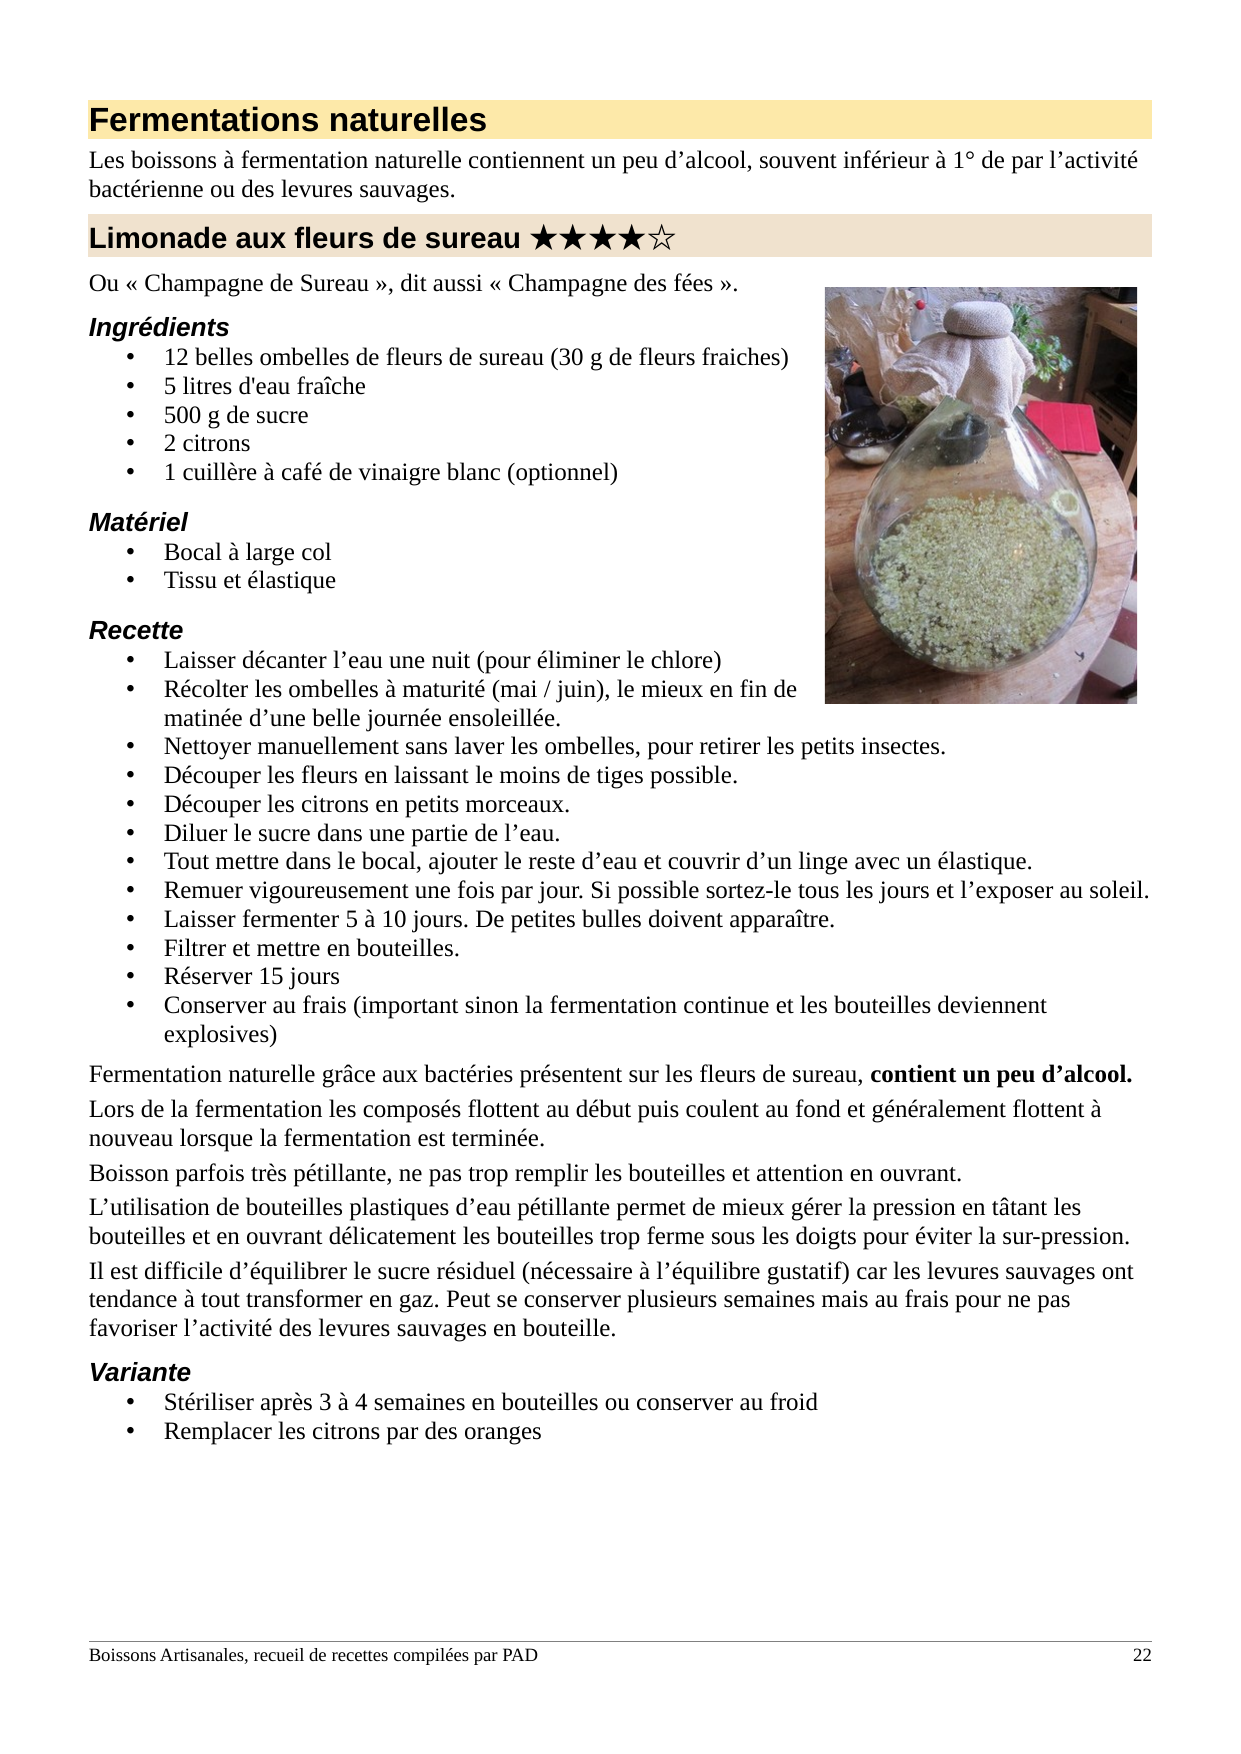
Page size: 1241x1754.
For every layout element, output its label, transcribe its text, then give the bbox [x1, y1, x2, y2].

subtitle [1138, 312, 1152, 342]
list 12 belles ombelles de fleurs de sureau (30 g de fleurs fraiches) [126, 342, 824, 371]
text Boisson parfois très pétillante, ne pas trop remplir les bouteilles et attention en ouvrant. [88, 1158, 1152, 1186]
subtitle Fermentations naturelles [88, 100, 1152, 139]
text Fermentation naturelle grâce aux bactéries présentent sur les fleurs de sureau, contient un peu d’alcool. [88, 1059, 1152, 1088]
list Récolter les ombelles à maturité (mai / juin), le mieux en fin de matinée d’une belle journée ensoleillée. [126, 674, 1152, 731]
list Nettoyer manuellement sans laver les ombelles, pour retirer les petits insectes. [126, 731, 1152, 760]
list Réserver 15 jours [126, 961, 1152, 990]
text Il est difficile d’équilibrer le sucre résiduel (nécessaire à l’équilibre gustatif) car les levures sauvages ont tendance à tout transformer en gaz. Peut se conserver plusieurs semaines mais au frais pour ne pas favoriser l’activité des levures sauvages en bouteille. [88, 1256, 1152, 1342]
list Découper les citrons en petits morceaux. [126, 789, 1152, 818]
text Ou « Champagne de Sureau », dit aussi « Champagne des fées ». [88, 268, 1152, 297]
list Diluer le sucre dans une partie de l’eau. [126, 818, 1152, 846]
list Laisser décanter l’eau une nuit (pour éliminer le chlore) [126, 645, 824, 674]
list [1138, 537, 1152, 566]
list Tout mettre dans le bocal, ajouter le reste d’eau et couvrir d’un linge avec un élastique. [126, 846, 1152, 875]
list Stériliser après 3 à 4 semaines en bouteilles ou conserver au froid [126, 1387, 1152, 1416]
list 500 g de sucre [126, 400, 824, 428]
text L’utilisation de bouteilles plastiques d’eau pétillante permet de mieux gérer la pression en tâtant les bouteilles et en ouvrant délicatement les bouteilles trop ferme sous les doigts pour éviter la sur-pression. [88, 1192, 1152, 1250]
list [1138, 566, 1152, 594]
list Remuer vigoureusement une fois par jour. Si possible sortez-le tous les jours et l’exposer au soleil. [126, 875, 1152, 904]
text Lors de la fermentation les composés flottent au début puis coulent au fond et généralement flottent à nouveau lorsque la fermentation est terminée. [88, 1094, 1152, 1152]
list [1138, 400, 1152, 428]
list Laisser fermenter 5 à 10 jours. De petites bulles doivent apparaître. [126, 904, 1152, 933]
subtitle [1138, 615, 1152, 645]
list Découper les fleurs en laissant le moins de tiges possible. [126, 760, 1152, 789]
list Remplacer les citrons par des oranges [126, 1416, 1152, 1444]
list [1138, 428, 1152, 457]
subtitle Variante [88, 1357, 1152, 1387]
picture [824, 287, 1138, 704]
list 5 litres d'eau fraîche [126, 371, 824, 400]
list Tissu et élastique [126, 566, 824, 594]
text Les boissons à fermentation naturelle contiennent un peu d’alcool, souvent inférieur à 1° de par l’activité bactérienne ou des levures sauvages. [88, 145, 1152, 202]
list Filtrer et mettre en bouteilles. [126, 933, 1152, 961]
list 2 citrons [126, 428, 824, 457]
subtitle Limonade aux fleurs de sureau ★★★★☆ [88, 214, 1152, 257]
list 1 cuillère à café de vinaigre blanc (optionnel) [126, 457, 824, 486]
subtitle Recette [88, 615, 824, 645]
list Conserver au frais (important sinon la fermentation continue et les bouteilles deviennent explosives) [126, 990, 1152, 1048]
subtitle Matériel [88, 507, 824, 537]
subtitle Ingrédients [88, 312, 824, 342]
subtitle [1138, 507, 1152, 537]
list Bocal à large col [126, 537, 824, 566]
